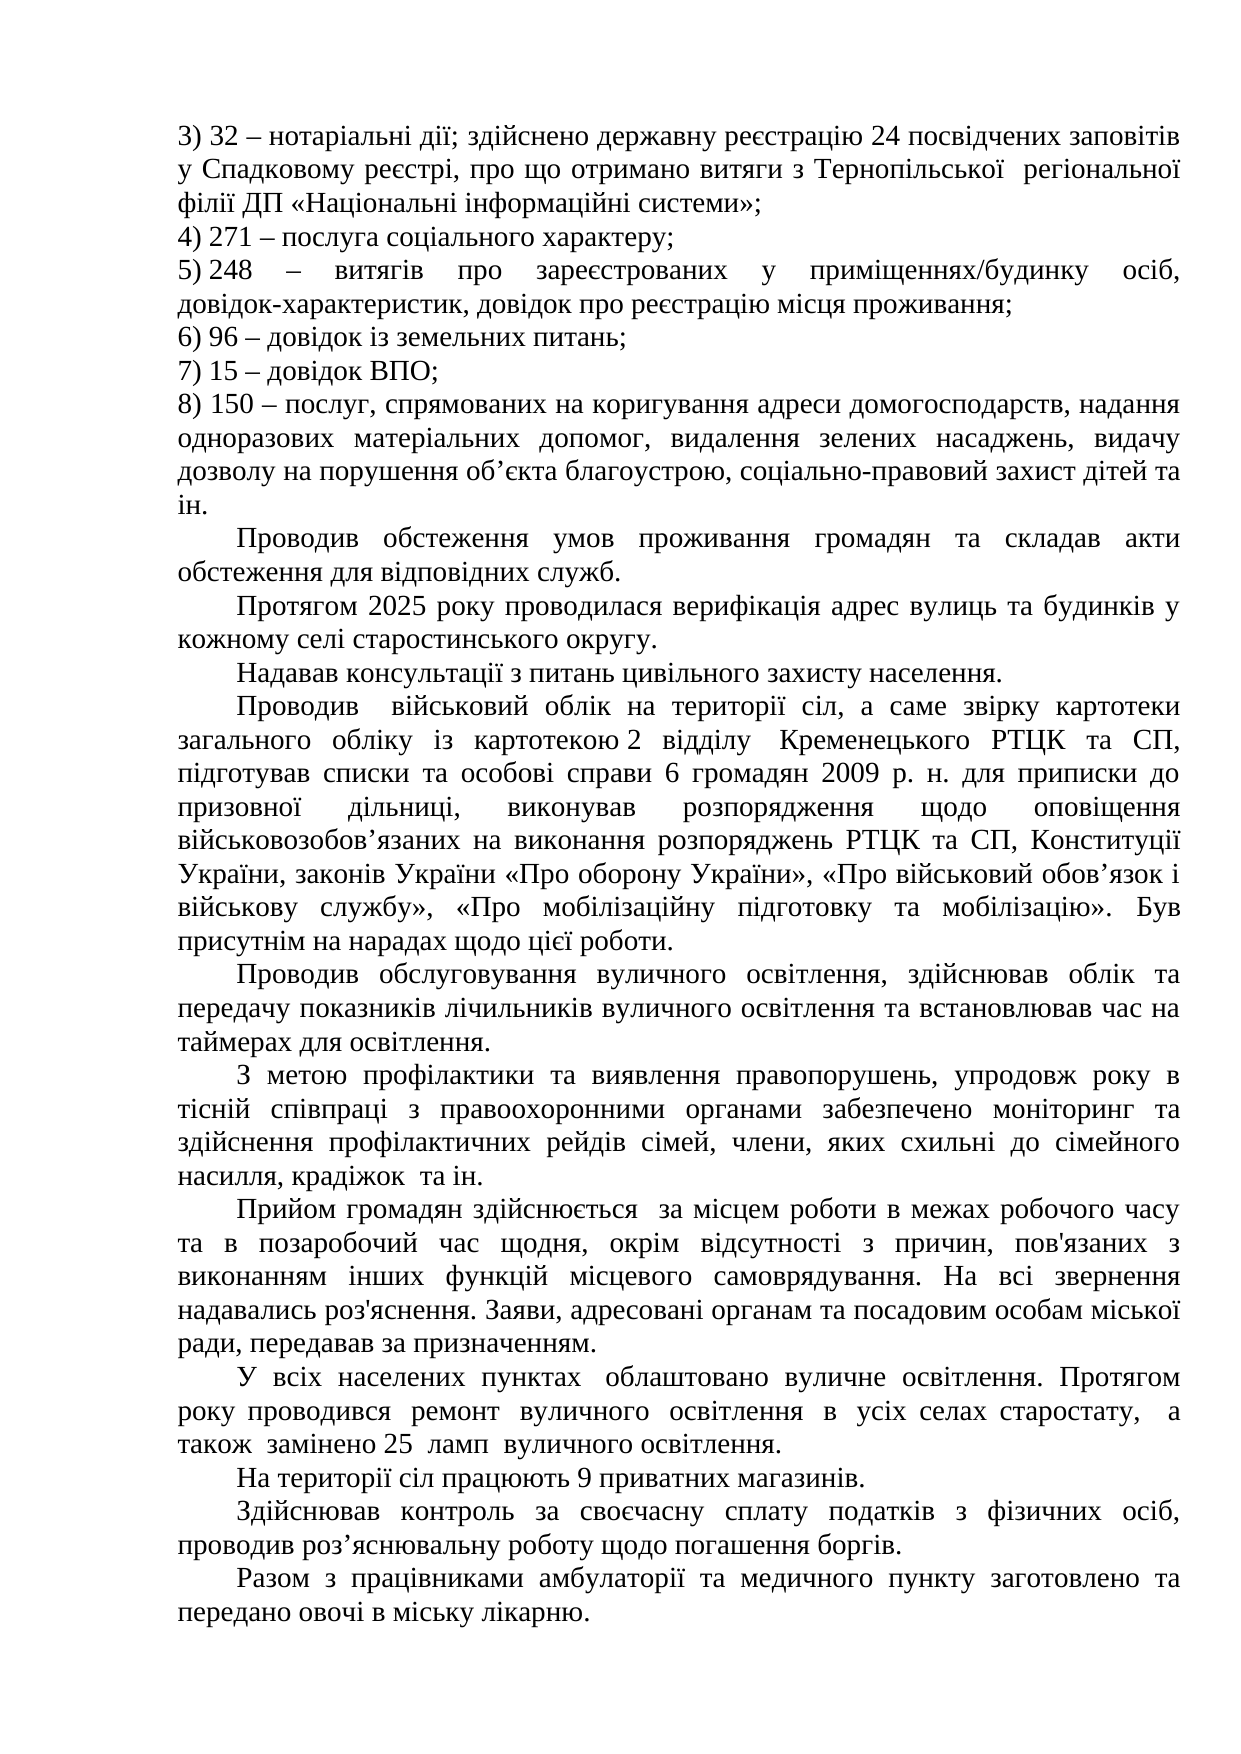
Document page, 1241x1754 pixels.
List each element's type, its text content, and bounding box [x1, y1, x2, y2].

text У всіх населених пунктах облаштовано вуличне освітлення. Протягом року проводився ремонт вуличного освітлення в усіх селах старостату, а також замінено 25 ламп вуличного освітлення. [177, 1359, 1181, 1460]
text З метою профілактики та виявлення правопорушень, упродовж року в тісній співпраці з правоохоронними органами забезпечено моніторинг та здійснення профілактичних рейдів сімей, члени, яких схильні до сімейного насилля, крадіжок та ін. [177, 1057, 1181, 1191]
text Здійснював контроль за своєчасну сплату податків з фізичних осіб, проводив роз’яснювальну роботу щодо погашення боргів. [177, 1493, 1181, 1560]
text 8) 150 – послуг, спрямованих на коригування адреси домогосподарств, надання одноразових матеріальних допомог, видалення зелених насаджень, видачу дозволу на порушення об’єкта благоустрою, соціально-правовий захист дітей та ін. [177, 386, 1181, 521]
text 4) 271 – послуга соціального характеру; [177, 219, 1181, 252]
text Протягом 2025 року проводилася верифікація адрес вулиць та будинків у кожному селі старостинського округу. [177, 588, 1181, 655]
text 7) 15 – довідок ВПО; [177, 353, 1181, 386]
text Прийом громадян здійснюється за місцем роботи в межах робочого часу та в позаробочий час щодня, окрім відсутності з причин, пов'язаних з виконанням інших функцій місцевого самоврядування. На всі звернення надавались роз'яснення. Заяви, адресовані органам та посадовим особам міської ради, передавав за призначенням. [177, 1191, 1181, 1359]
text Проводив військовий облік на території сіл, а саме звірку картотеки загального обліку із картотекою 2 відділу Кременецького РТЦК та СП, підготував списки та особові справи 6 громадян 2009 р. н. для приписки до призовної дільниці, виконував розпорядження щодо оповіщення військовозобов’язаних на виконання розпоряджень РТЦК та СП, Конституції України, законів України «Про оборону України», «Про військовий обов’язок і військову службу», «Про мобілізаційну підготовку та мобілізацію». Був присутнім на нарадах щодо цієї роботи. [177, 688, 1181, 957]
text Проводив обслуговування вуличного освітлення, здійснював облік та передачу показників лічильників вуличного освітлення та встановлював час на таймерах для освітлення. [177, 957, 1181, 1057]
text Разом з працівниками амбулаторії та медичного пункту заготовлено та передано овочі в міську лікарню. [177, 1560, 1181, 1627]
text 6) 96 – довідок із земельних питань; [177, 319, 1181, 353]
text 5) 248 – витягів про зареєстрованих у приміщеннях/будинку осіб, довідок-характеристик, довідок про реєстрацію місця проживання; [177, 252, 1181, 319]
text На території сіл працюють 9 приватних магазинів. [177, 1460, 1181, 1493]
text Надавав консультації з питань цивільного захисту населення. [177, 655, 1181, 688]
text Проводив обстеження умов проживання громадян та складав акти обстеження для відповідних служб. [177, 521, 1181, 588]
text 3) 32 – нотаріальні дії; здійснено державну реєстрацію 24 посвідчених заповітів у Спадковому реєстрі, про що отримано витяги з Тернопільської регіональної філії ДП «Національні інформаційні системи»; [177, 118, 1181, 219]
